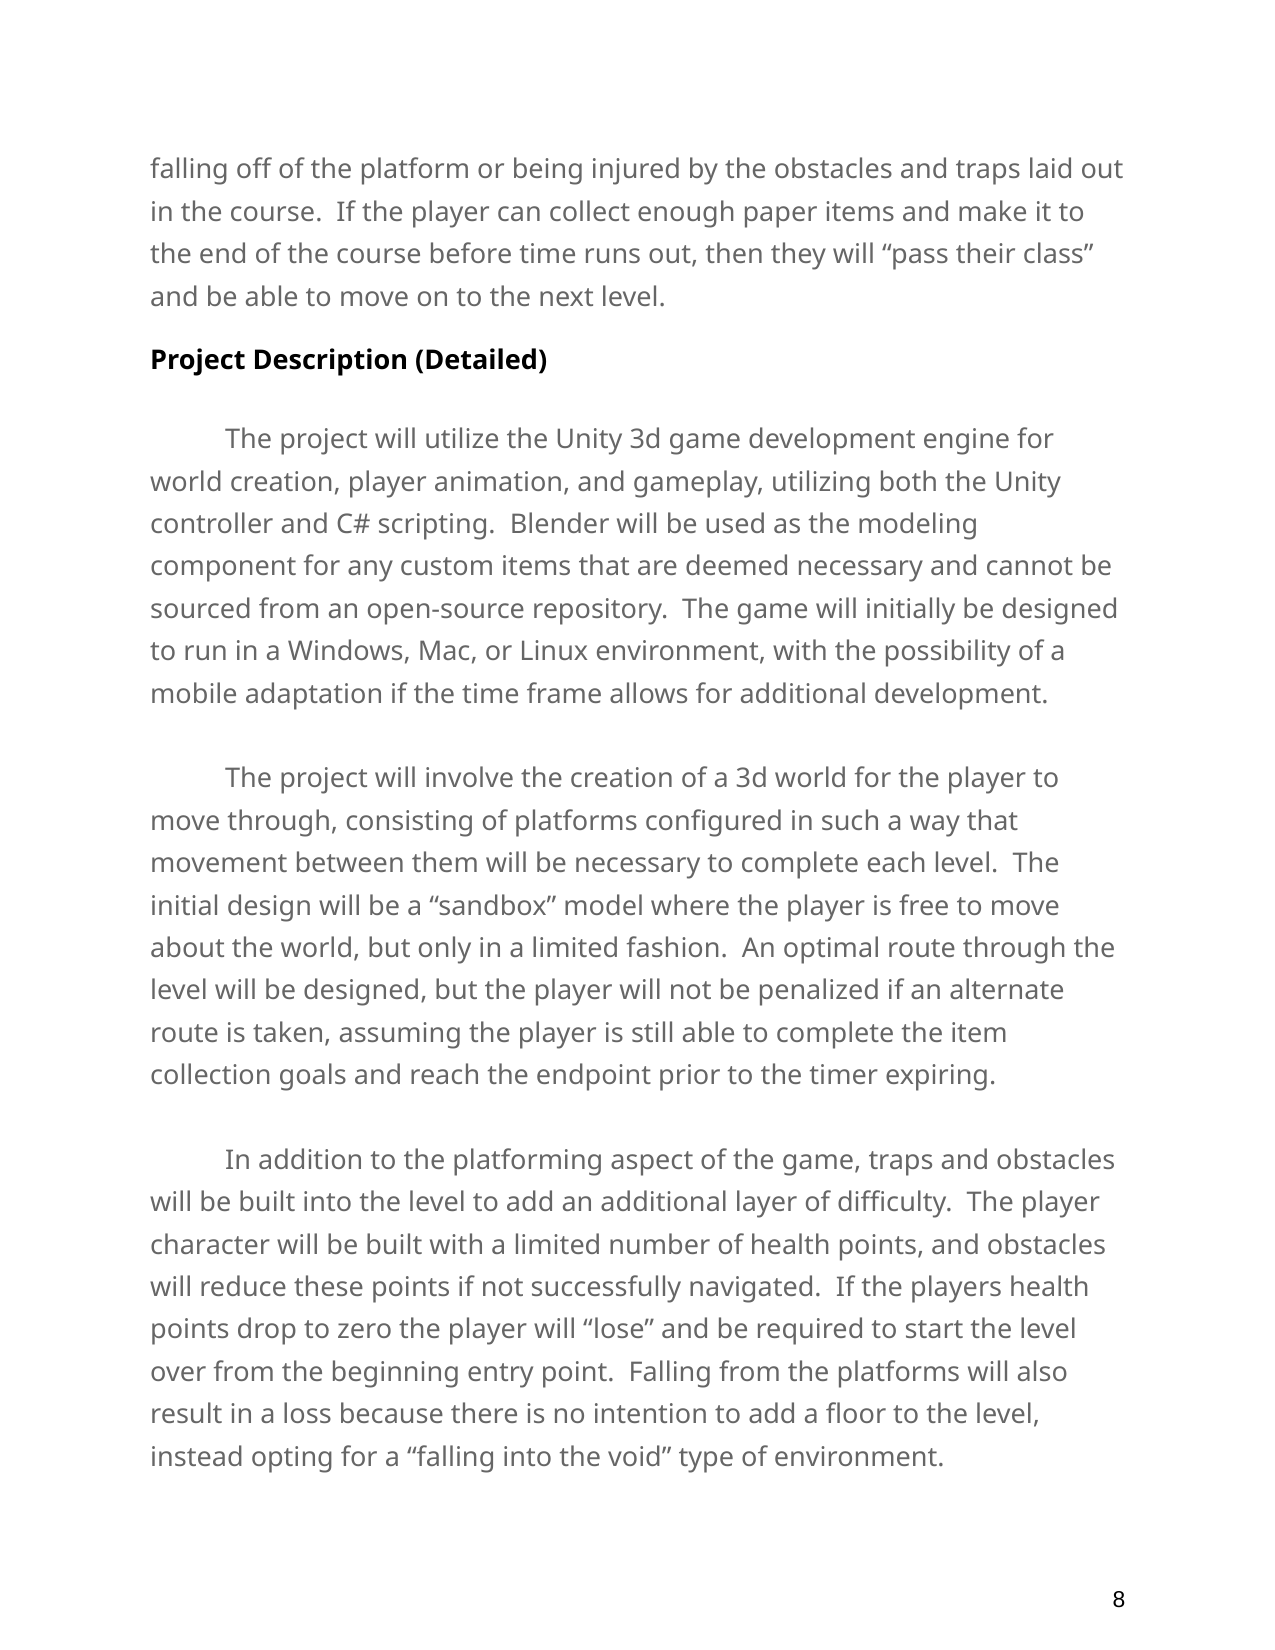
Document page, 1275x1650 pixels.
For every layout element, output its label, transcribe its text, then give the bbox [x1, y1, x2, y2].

text In addition to the platforming aspect of the game, traps and obstacles will be built into the level to add an additional layer of difficulty. The player character will be built with a limited number of health points, and obstacles will reduce these points if not successfully navigated. If the players health points drop to zero the player will “lose” and be required to start the level over from the beginning entry point. Falling from the platforms will also result in a loss because there is no intention to add a floor to the level, instead opting for a “falling into the void” type of environment. [150, 1140, 1125, 1474]
text The project will involve the creation of a 3d world for the player to move through, consisting of platforms configured in such a way that movement between them will be necessary to complete each level. The initial design will be a “sandbox” model where the player is free to move about the world, but only in a limited fashion. An optimal route through the level will be designed, but the player will not be penalized if an alternate route is taken, assuming the player is still able to complete the item collection goals and reach the endpoint prior to the timer expiring. [150, 759, 1125, 1092]
subtitle Project Description (Detailed) [150, 340, 1125, 377]
text The project will utilize the Unity 3d game development engine for world creation, player animation, and gameplay, utilizing both the Unity controller and C# scripting. Blender will be used as the modeling component for any custom items that are deemed necessary and cannot be sourced from an open-source repository. The game will initially be designed to run in a Windows, Mac, or Linux environment, with the possibility of a mobile adaptation if the time frame allows for additional development. [150, 420, 1125, 711]
text falling off of the platform or being injured by the obstacles and traps laid out in the course. If the player can collect enough paper items and make it to the end of the course before time runs out, then they will “pass their class” and be able to move on to the next level. [150, 150, 1125, 314]
